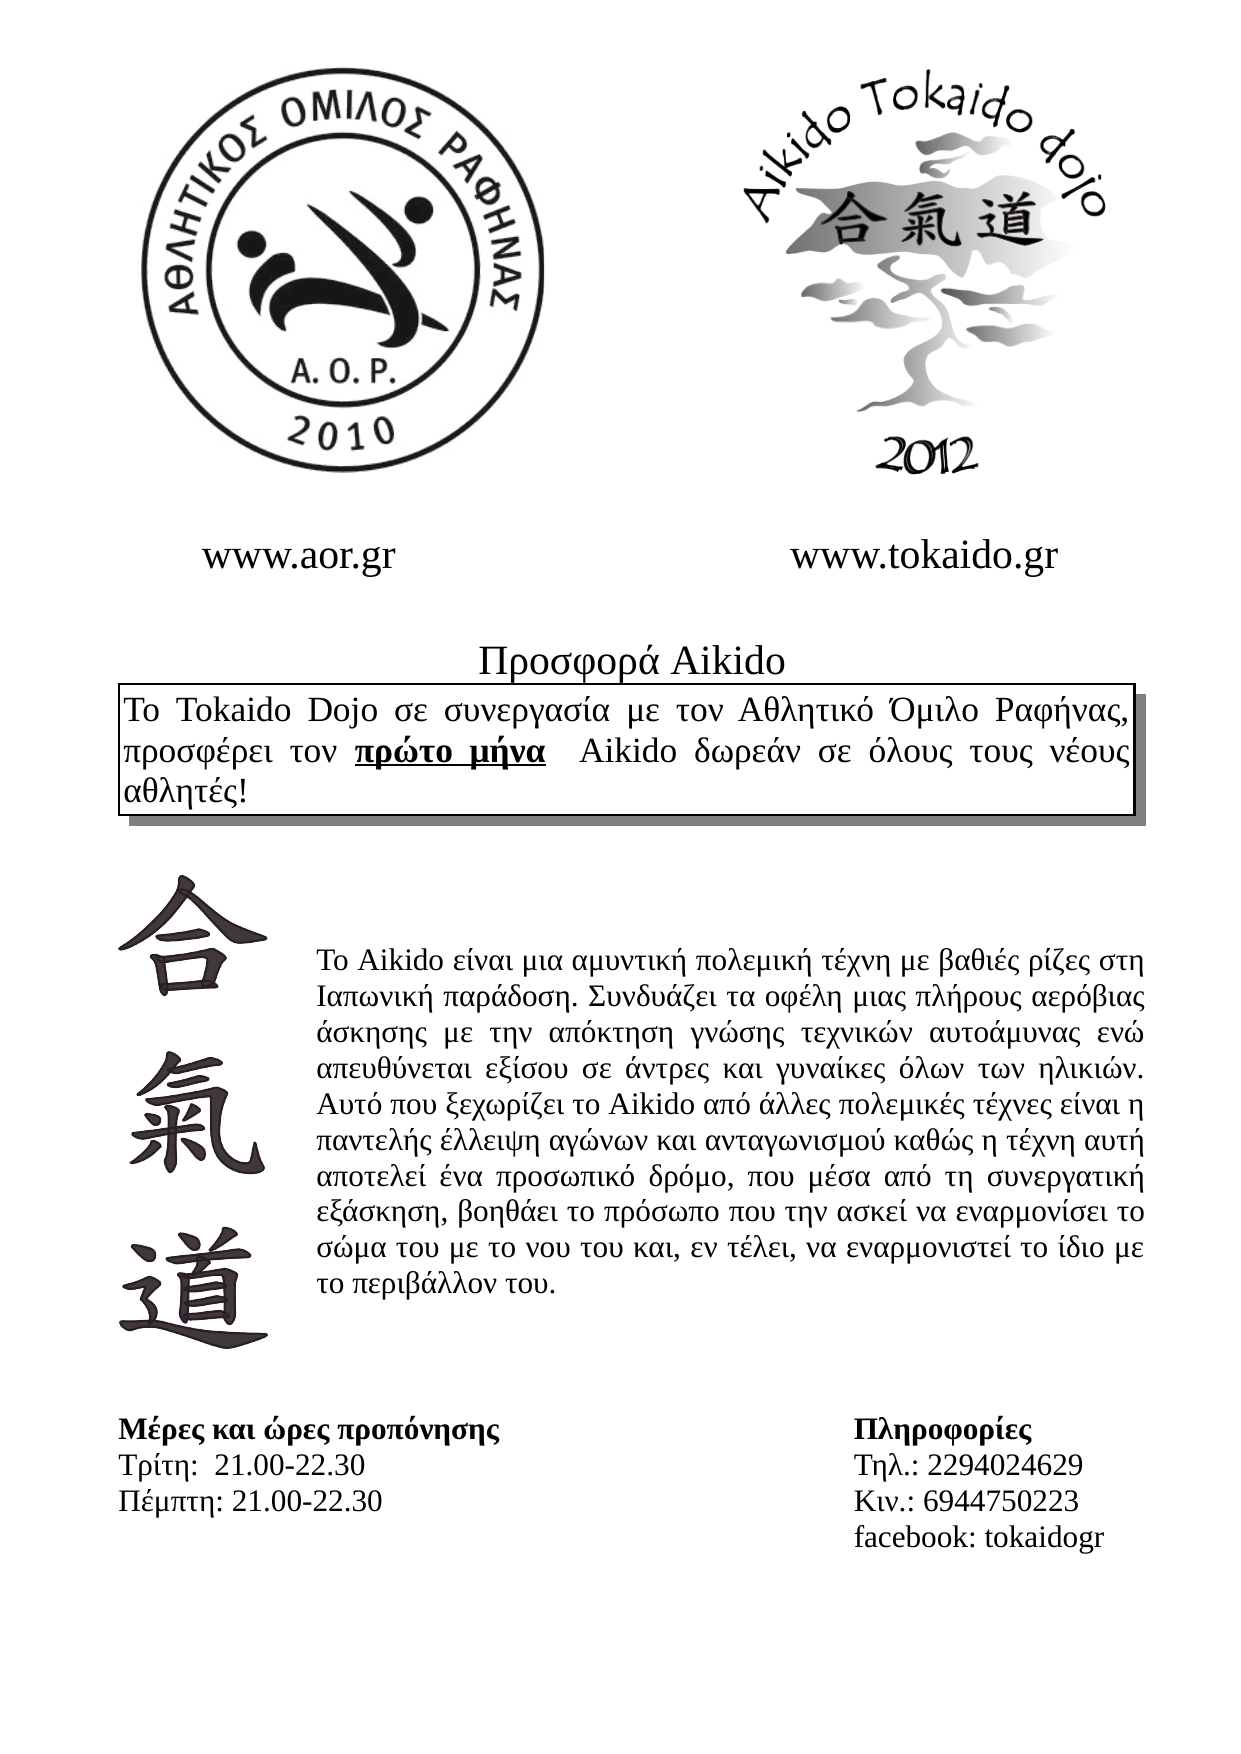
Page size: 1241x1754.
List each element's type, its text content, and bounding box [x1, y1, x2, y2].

text Το Tokaido Dojo σε συνεργασία με τον Αθλητικό Όμιλο Ραφήνας, προσφέρει τον πρώτο μήνα Aikido δωρεάν σε όλους τους νέους αθλητές! [120, 685, 1133, 814]
text Προσφορά Aikido [118, 635, 1146, 683]
text Πέμπτη: 21.00-22.30 Κιν.: 6944750223 facebook: tokaidogr [118, 1482, 1146, 1554]
picture [735, 69, 1108, 475]
text www.aor.gr www.tokaido.gr [118, 530, 1148, 578]
picture [141, 67, 545, 473]
text Μέρες και ώρες προπόνησης Πληροφορίες [118, 1411, 1146, 1446]
text Το Aikido είναι μια αμυντική πολεμική τέχνη με βαθιές ρίζες στη Ιαπωνική παράδοση. Συνδυάζει τα οφέλη μιας πλήρους αερόβιας άσκησης με την απόκτηση γνώσης τεχνικών αυτοάμυνας ενώ απευθύνεται εξίσου σε άντρες και γυναίκες όλων των ηλικιών. Αυτό που ξεχωρίζει το Aikido από άλλες πολεμικές τέχνες είναι η παντελής έλλειψη αγώνων και ανταγωνισμού καθώς η τέχνη αυτή αποτελεί ένα προσωπικό δρόμο, που μέσα από τη συνεργατική εξάσκηση, βοηθάει το πρόσωπο που την ασκεί να εναρμονίσει το σώμα του με το νου του και, εν τέλει, να εναρμονιστεί το ίδιο με το περιβάλλον του. [316, 941, 1146, 1301]
text Τρίτη: 21.00-22.30 Τηλ.: 2294024629 [118, 1446, 1146, 1482]
picture [118, 875, 268, 1349]
